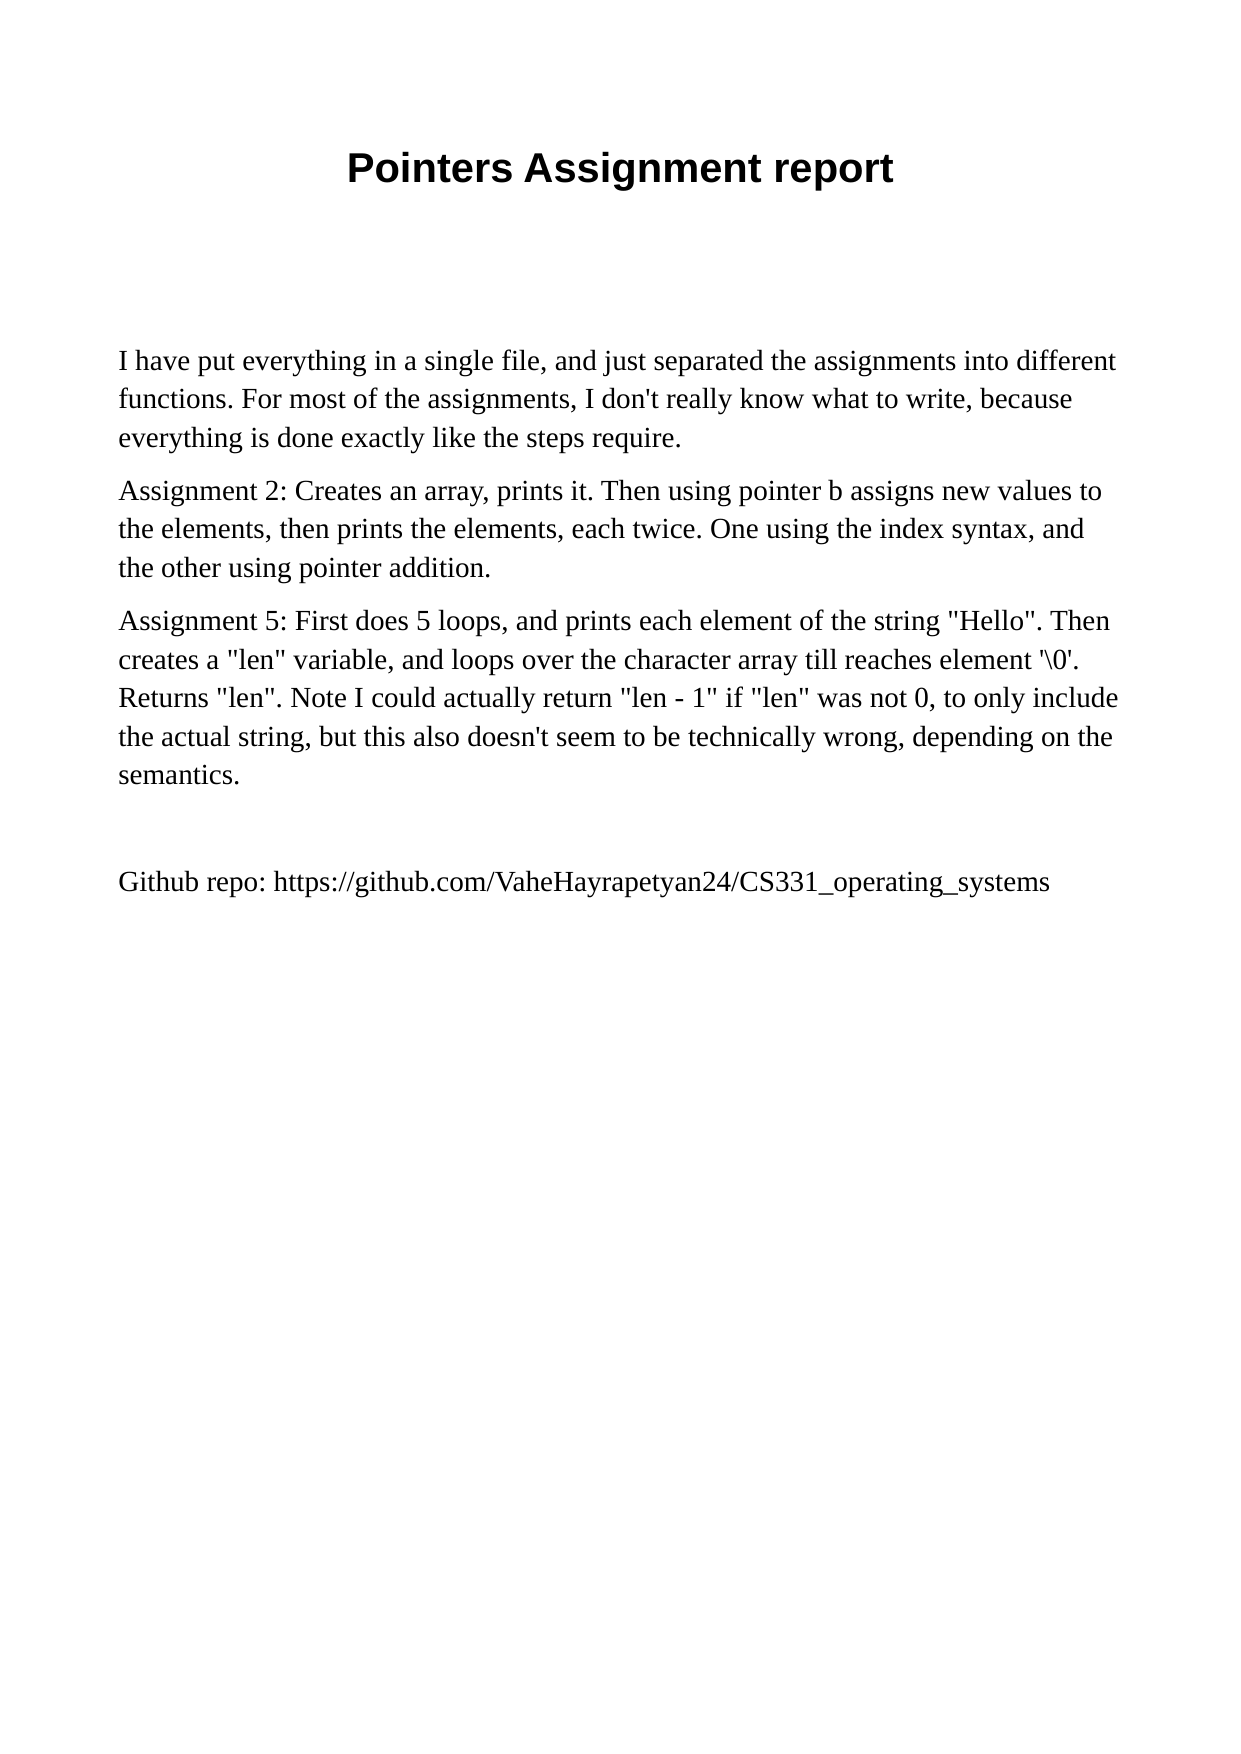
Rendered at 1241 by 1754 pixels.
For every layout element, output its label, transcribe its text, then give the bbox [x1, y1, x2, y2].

text Github repo: https://github.com/VaheHayrapetyan24/CS331_operating_systems [118, 864, 1122, 897]
text I have put everything in a single file, and just separated the assignments into different functions. For most of the assignments, I don't really know what to write, because everything is done exactly like the steps require. [118, 343, 1122, 453]
text Assignment 5: First does 5 loops, and prints each element of the string "Hello". Then creates a "len" variable, and loops over the character array till reaches element '\0'. Returns "len". Note I could actually return "len - 1" if "len" was not 0, to only include the actual string, but this also doesn't seem to be technically wrong, depending on the semantics. [118, 603, 1122, 791]
text Assignment 2: Creates an array, prints it. Then using pointer b assigns new values to the elements, then prints the elements, each twice. One using the index syntax, and the other using pointer addition. [118, 473, 1122, 584]
title Pointers Assignment report [118, 143, 1122, 191]
